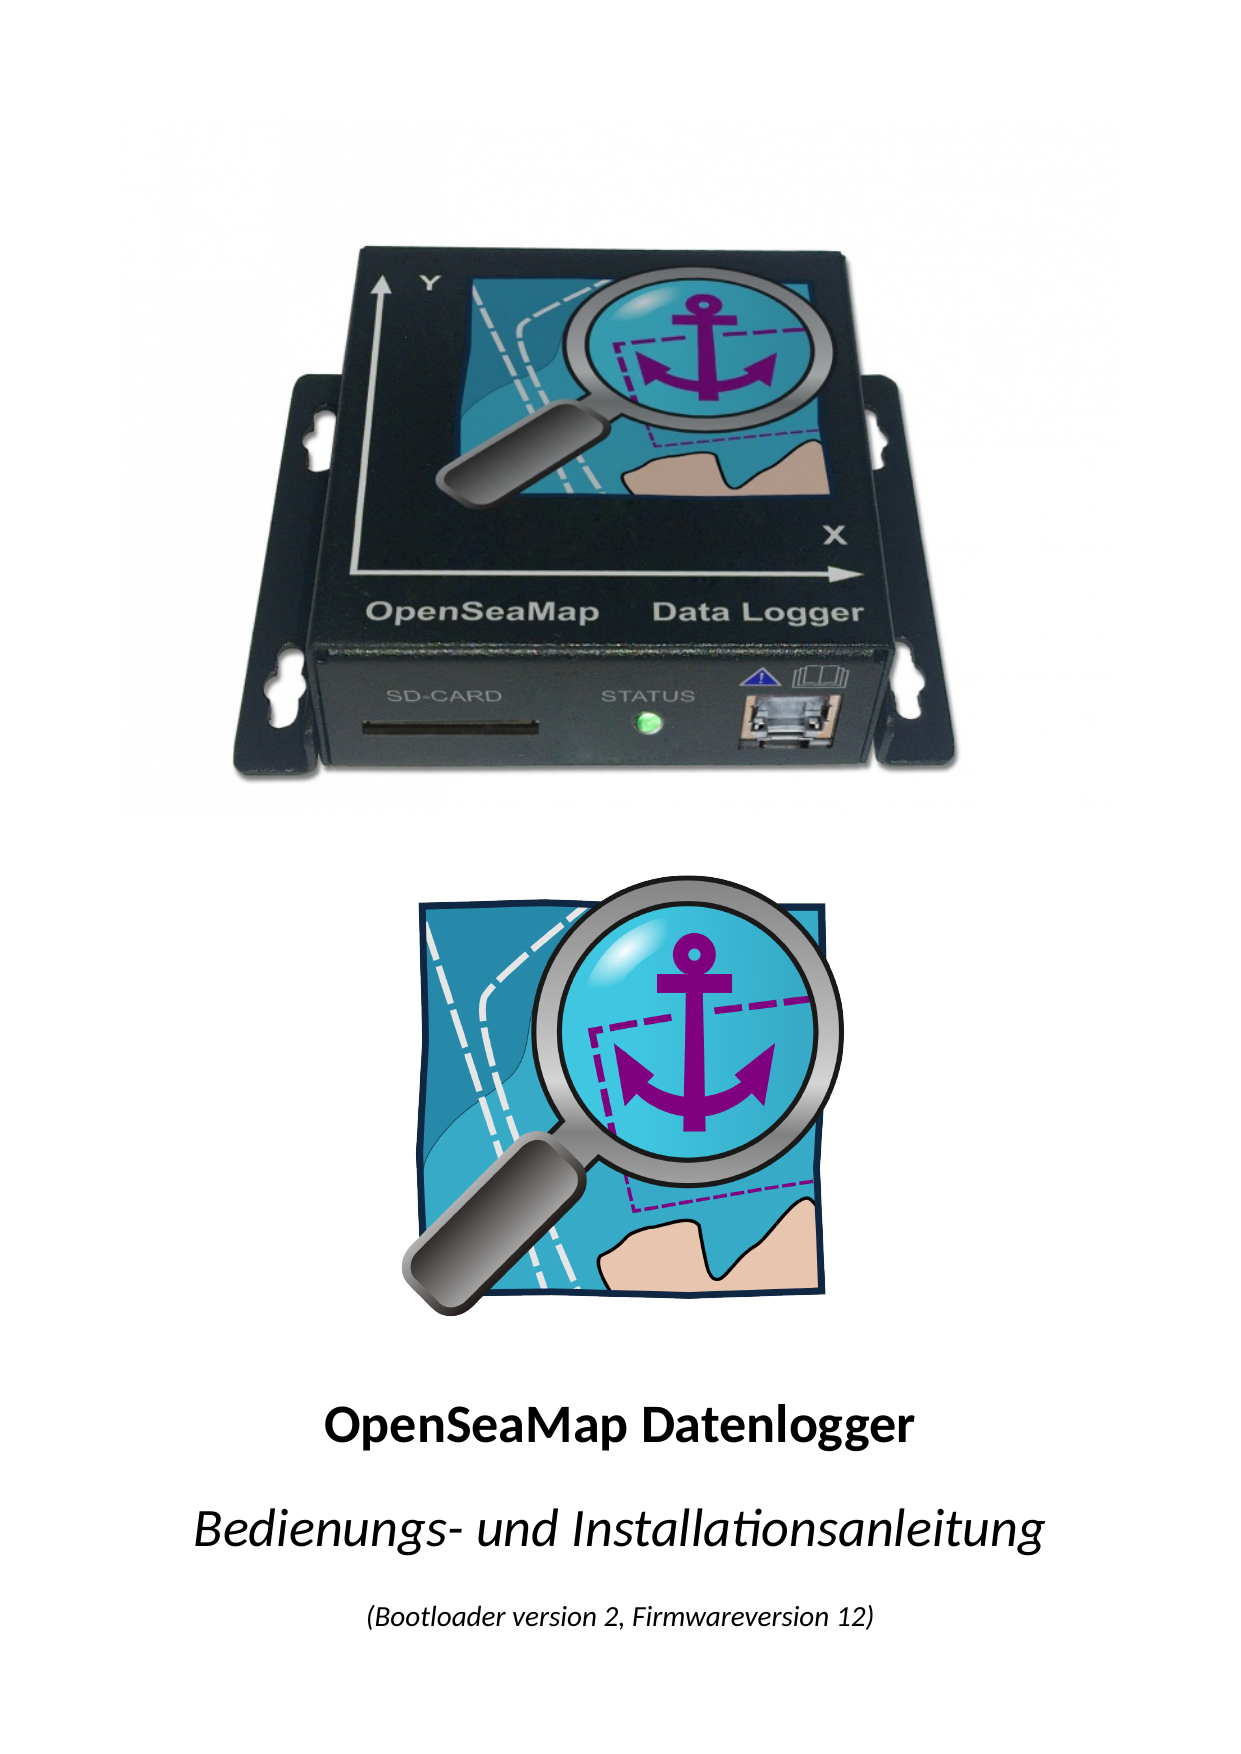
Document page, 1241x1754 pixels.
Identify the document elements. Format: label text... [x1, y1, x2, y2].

picture [384, 862, 857, 1335]
subtitle (Bootloader version 2, Firmwareversion 12) [118, 1598, 1122, 1633]
picture [118, 118, 1122, 815]
title OpenSeaMap Datenlogger [118, 1390, 1122, 1456]
subtitle Bedienungs- und Installationsanleitung [118, 1494, 1122, 1560]
